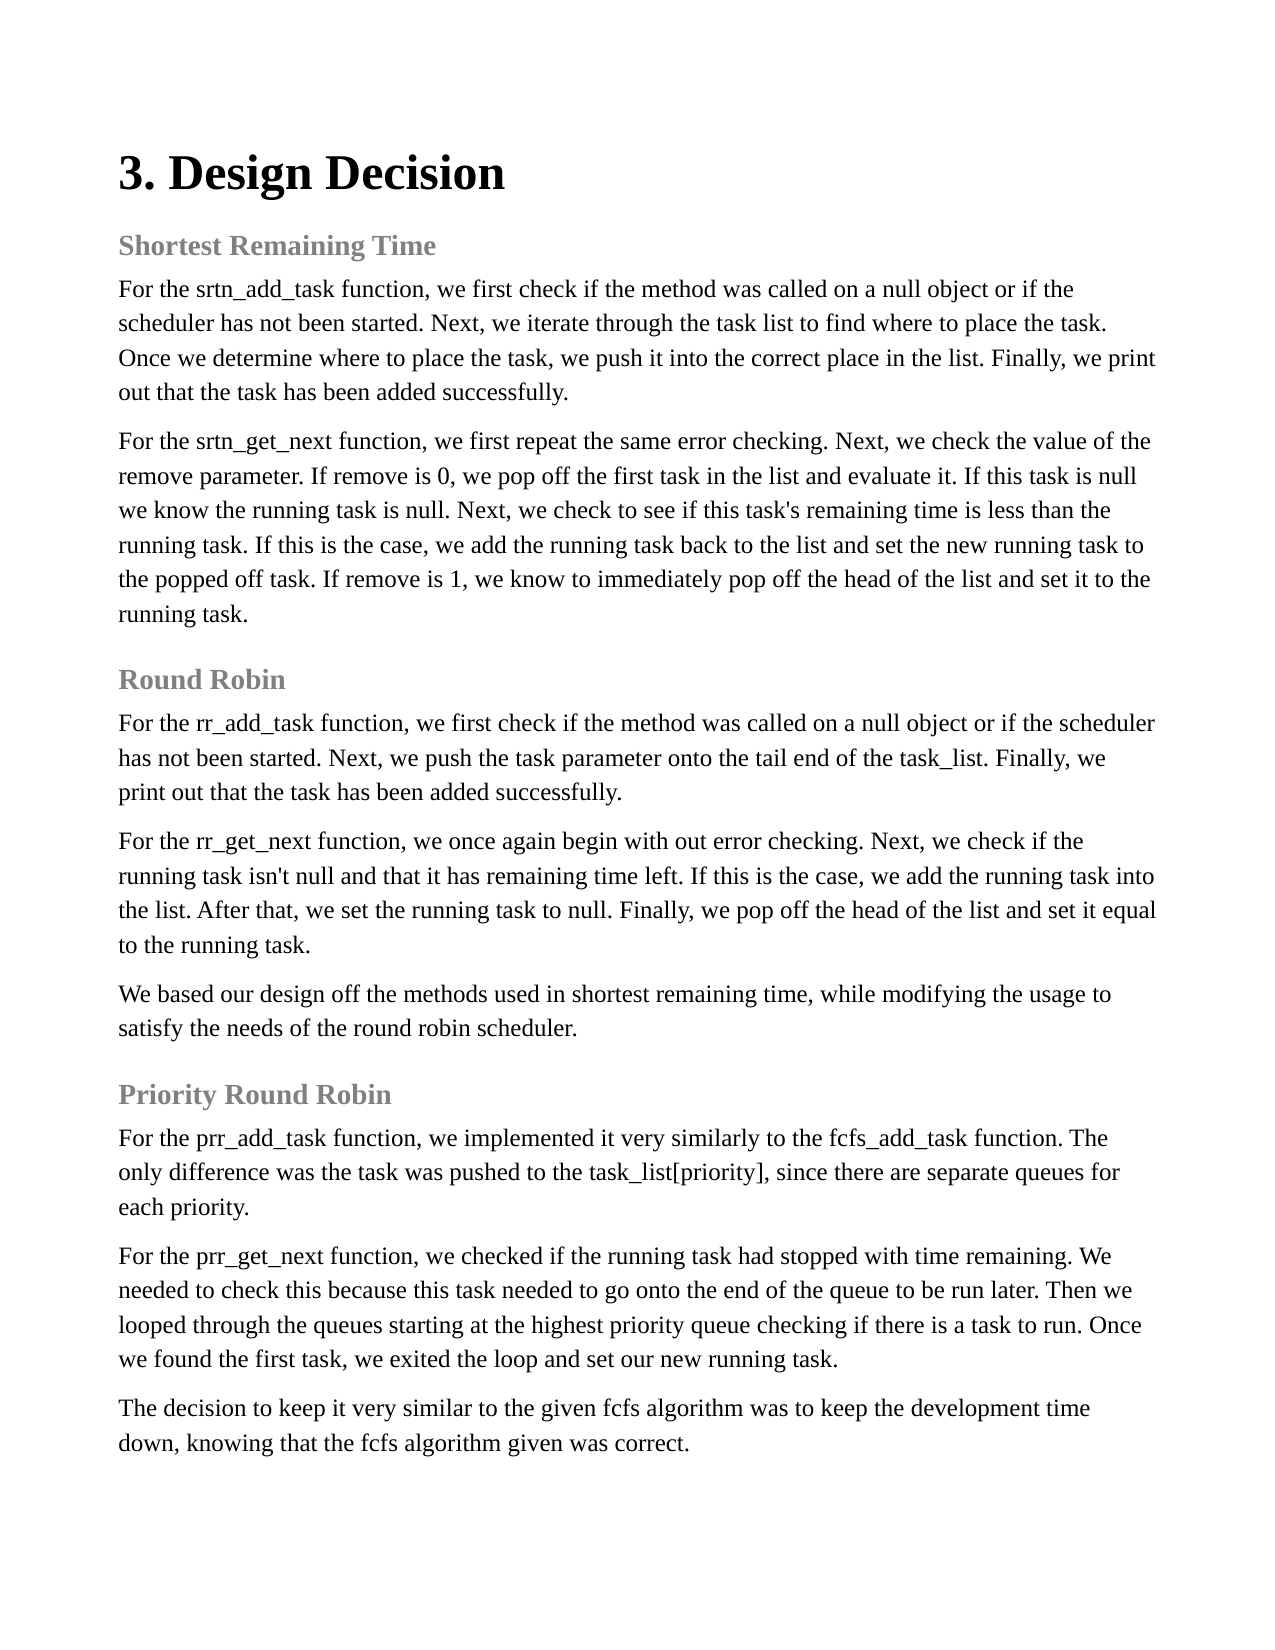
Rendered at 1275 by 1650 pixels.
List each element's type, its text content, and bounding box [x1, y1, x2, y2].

text For the prr_get_next function, we checked if the running task had stopped with time remaining. We needed to check this because this task needed to go onto the end of the queue to be run later. Then we looped through the queues starting at the highest priority queue checking if there is a task to run. Once we found the first task, we exited the loop and set our new running task. [118, 1241, 1157, 1373]
text For the prr_add_task function, we implemented it very similarly to the fcfs_add_task function. The only difference was the task was pushed to the task_list[priority], since there are separate queues for each priority. [118, 1123, 1157, 1221]
text For the rr_get_next function, we once again begin with out error checking. Next, we check if the running task isn't null and that it has remaining time left. If this is the case, we add the running task into the list. After that, we set the running task to null. Finally, we pop off the head of the list and set it equal to the running task. [118, 826, 1157, 958]
subtitle Round Robin [118, 662, 1157, 696]
subtitle 3. Design Decision [118, 143, 1157, 201]
text For the srtn_get_next function, we first repeat the same error checking. Next, we check the value of the remove parameter. If remove is 0, we pop off the first task in the list and evaluate it. If this task is null we know the running task is null. Next, we check to see if this task's remaining time is less than the running task. If this is the case, we add the running task back to the list and set the new running task to the popped off task. If remove is 1, we know to immediately pop off the head of the list and set it to the running task. [118, 426, 1157, 627]
text For the rr_add_task function, we first check if the method was called on a null object or if the scheduler has not been started. Next, we push the task parameter onto the tail end of the task_list. Finally, we print out that the task has been added successfully. [118, 708, 1157, 806]
subtitle Shortest Remaining Time [118, 228, 1157, 261]
text The decision to keep it very similar to the given fcfs algorithm was to keep the development time down, knowing that the fcfs algorithm given was correct. [118, 1393, 1157, 1457]
text For the srtn_add_task function, we first check if the method was called on a null object or if the scheduler has not been started. Next, we iterate through the task list to find where to place the task. Once we determine where to place the task, we push it into the correct place in the list. Finally, we print out that the task has been added successfully. [118, 274, 1157, 406]
text We based our design off the methods used in shortest remaining time, while modifying the usage to satisfy the needs of the round robin scheduler. [118, 979, 1157, 1042]
subtitle Priority Round Robin [118, 1077, 1157, 1111]
